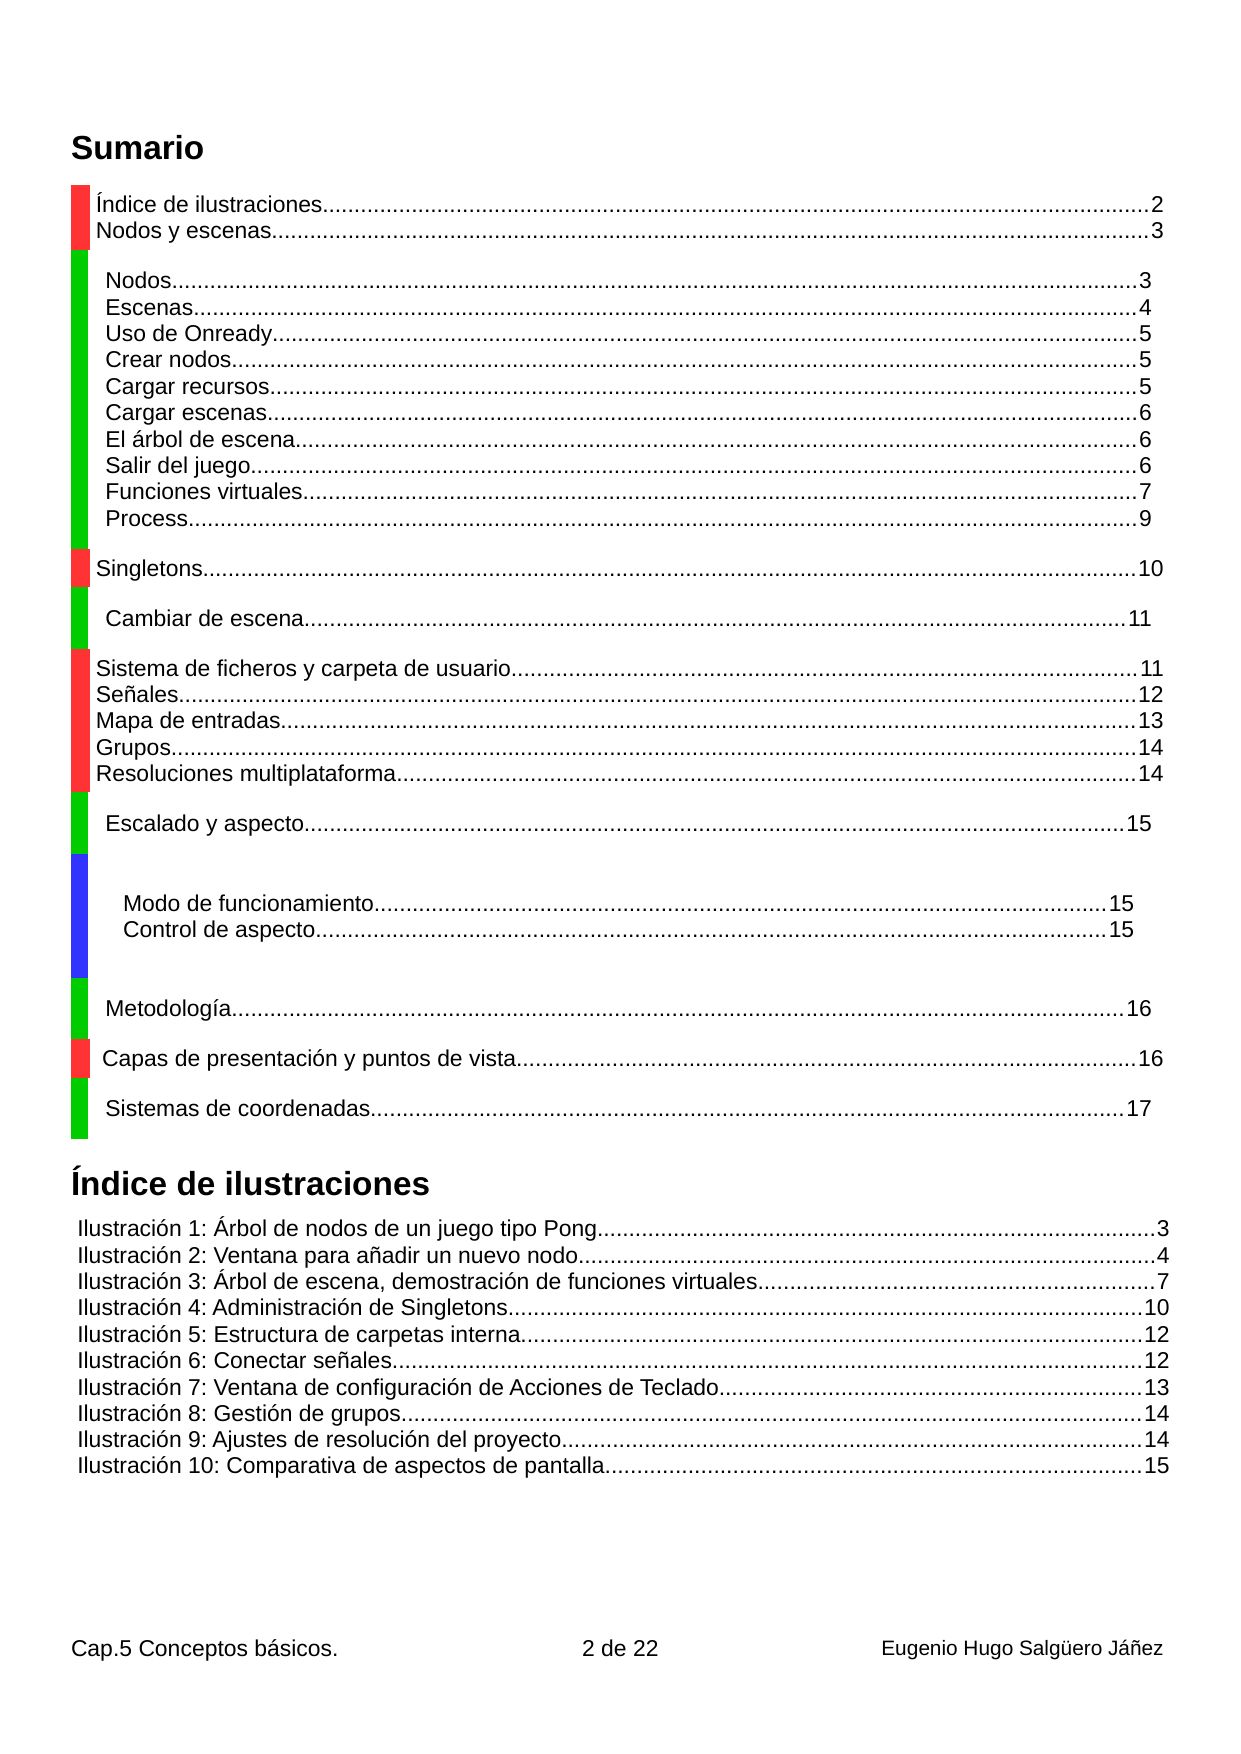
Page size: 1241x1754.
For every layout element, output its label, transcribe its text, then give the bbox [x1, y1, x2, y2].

subtitle Índice de ilustraciones [71, 1164, 1169, 1203]
text Uso de Onready 5 [88, 320, 1169, 346]
text Cargar recursos 5 [88, 373, 1169, 399]
text Process 9 [88, 504, 1169, 549]
text Salir del juego 6 [88, 452, 1169, 478]
subtitle Sumario [71, 128, 1169, 167]
text Mapa de entradas 13 [90, 707, 1169, 734]
text Ilustración 4: Administración de Singletons. 10 [71, 1294, 1169, 1321]
text Metodología 16 [88, 978, 1169, 1039]
text Ilustración 2: Ventana para añadir un nuevo nodo. 4 [71, 1242, 1169, 1268]
text Crear nodos 5 [88, 346, 1169, 373]
text El árbol de escena 6 [88, 426, 1169, 452]
text Ilustración 1: Árbol de nodos de un juego tipo Pong. 3 [71, 1215, 1169, 1242]
text Cargar escenas 6 [88, 399, 1169, 426]
text Resoluciones multiplataforma 14 [90, 760, 1169, 792]
text Funciones virtuales 7 [88, 478, 1169, 504]
text Ilustración 3: Árbol de escena, demostración de funciones virtuales. 7 [71, 1268, 1169, 1294]
text Grupos 14 [90, 734, 1169, 760]
text Singletons 10 [90, 549, 1169, 587]
text Señales 12 [90, 681, 1169, 707]
text Escalado y aspecto 15 [88, 792, 1169, 854]
text Ilustración 6: Conectar señales. 12 [71, 1347, 1169, 1373]
text Control de aspecto 15 [88, 916, 1169, 978]
text Nodos. 3 [88, 250, 1169, 294]
text Ilustración 5: Estructura de carpetas interna. 12 [71, 1321, 1169, 1347]
text Ilustración 9: Ajustes de resolución del proyecto. 14 [71, 1426, 1169, 1452]
text Sistemas de coordenadas 17 [88, 1078, 1169, 1139]
text Sistema de ficheros y carpeta de usuario 11 [90, 649, 1169, 681]
text Modo de funcionamiento 15 [88, 854, 1169, 916]
text Capas de presentación y puntos de vista 16 [90, 1039, 1169, 1078]
text Ilustración 8: Gestión de grupos. 14 [71, 1400, 1169, 1426]
text Ilustración 10: Comparativa de aspectos de pantalla. 15 [71, 1452, 1169, 1479]
text Escenas. 4 [88, 294, 1169, 320]
text Cambiar de escena 11 [88, 587, 1169, 649]
text Nodos y escenas 3 [90, 217, 1169, 250]
text Índice de ilustraciones 2 [90, 185, 1169, 217]
text Ilustración 7: Ventana de configuración de Acciones de Teclado. 13 [71, 1373, 1169, 1400]
